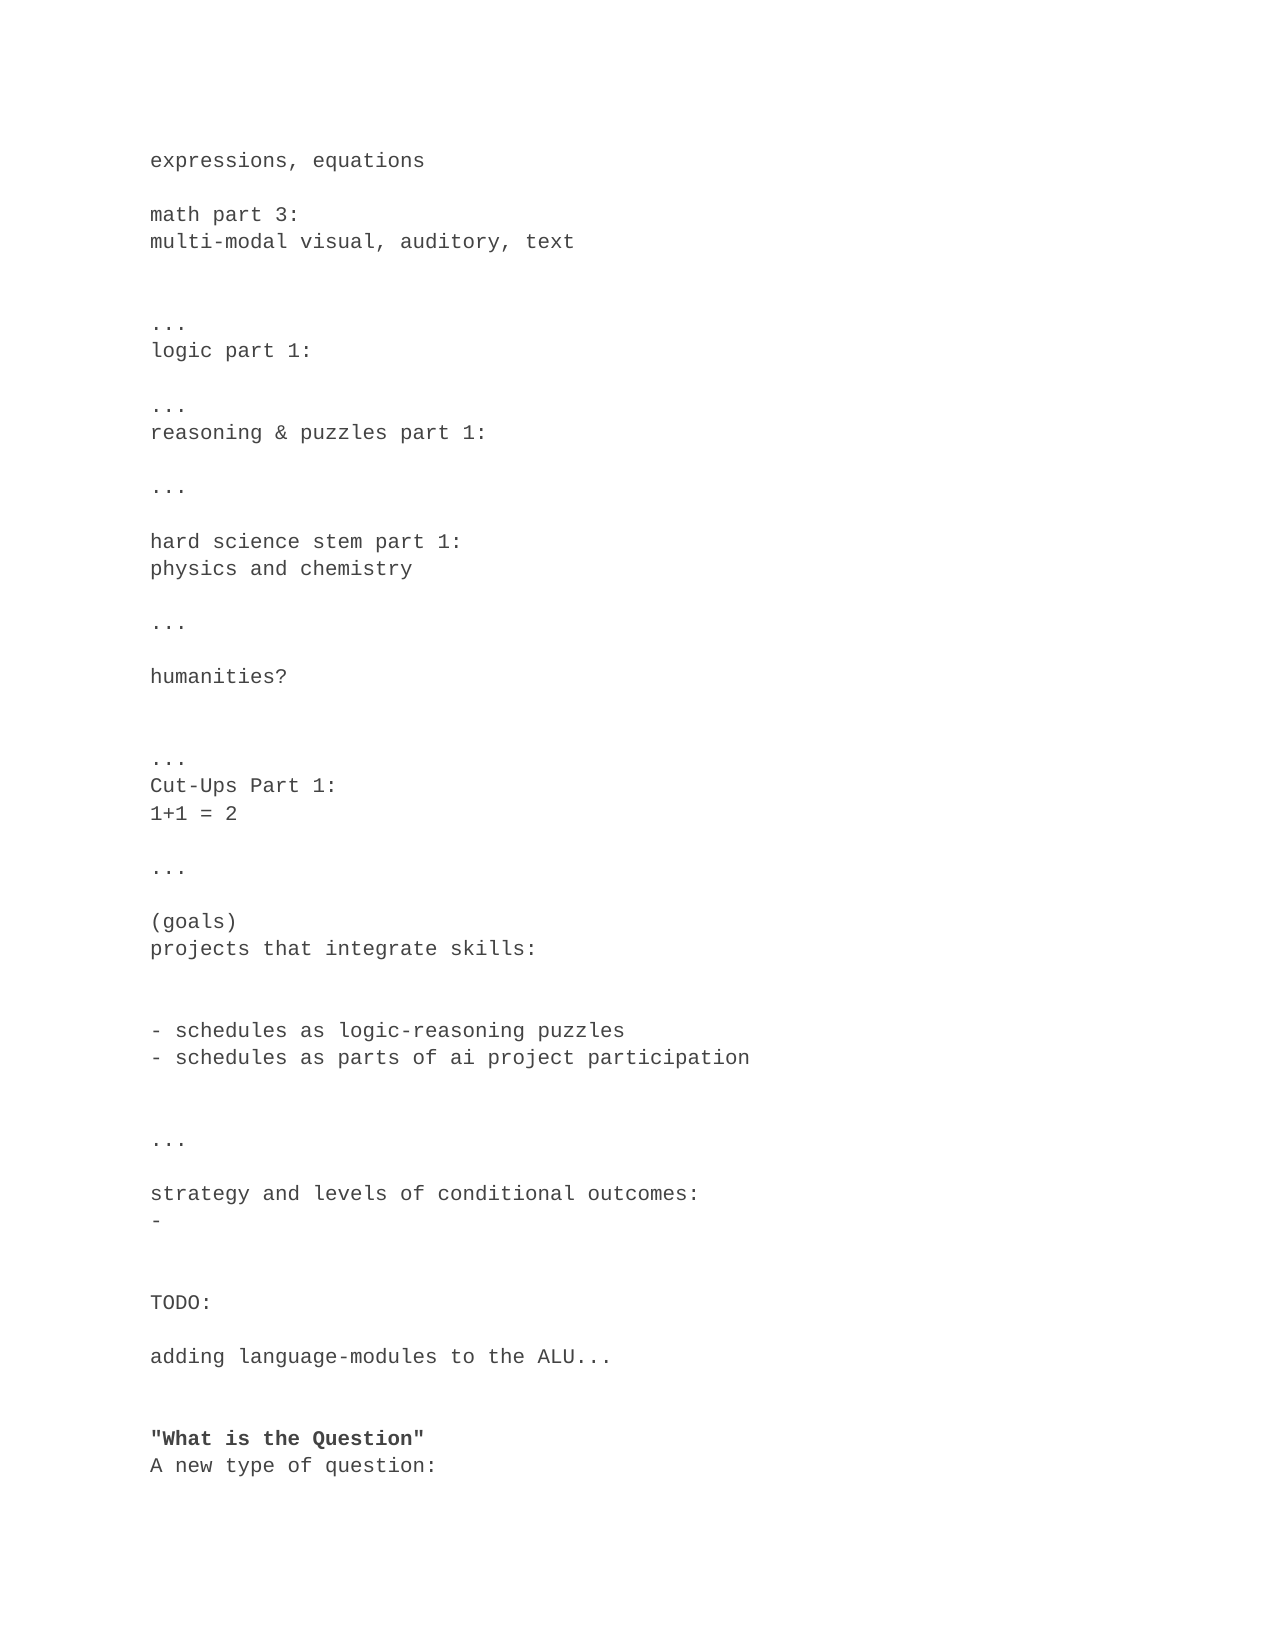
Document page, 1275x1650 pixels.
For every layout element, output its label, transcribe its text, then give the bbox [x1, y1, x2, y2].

text "What is the Question" [150, 1428, 1125, 1451]
text - [150, 1210, 1125, 1234]
text A new type of question: [150, 1455, 1125, 1479]
text ... [150, 313, 1125, 337]
text expressions, equations [150, 150, 1125, 174]
text - schedules as logic-reasoning puzzles [150, 1020, 1125, 1044]
text ... [150, 476, 1125, 500]
text Cut-Ups Part 1: [150, 775, 1125, 799]
text ... [150, 1129, 1125, 1152]
text TODO: [150, 1292, 1125, 1316]
text reasoning & puzzles part 1: [150, 422, 1125, 446]
text humanities? [150, 667, 1125, 690]
text 1+1 = 2 [150, 802, 1125, 826]
text multi-modal visual, auditory, text [150, 232, 1125, 255]
text hard science stem part 1: [150, 531, 1125, 554]
text (goals) [150, 911, 1125, 935]
text projects that integrate skills: [150, 938, 1125, 962]
text ... [150, 612, 1125, 636]
text physics and chemistry [150, 558, 1125, 581]
text adding language-modules to the ALU... [150, 1346, 1125, 1370]
text math part 3: [150, 204, 1125, 228]
text ... [150, 857, 1125, 881]
text - schedules as parts of ai project participation [150, 1047, 1125, 1071]
text logic part 1: [150, 340, 1125, 364]
text ... [150, 748, 1125, 772]
text ... [150, 395, 1125, 418]
text strategy and levels of conditional outcomes: [150, 1183, 1125, 1207]
